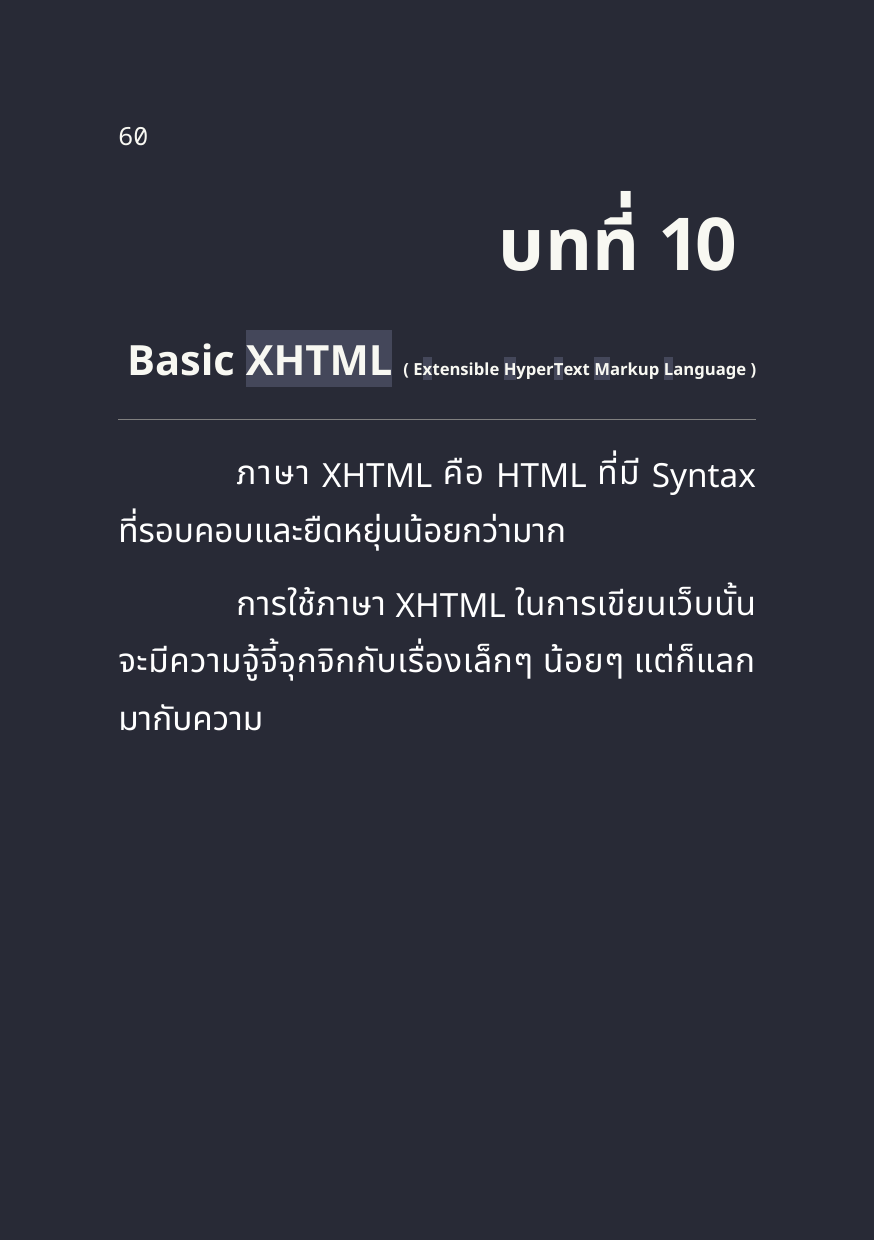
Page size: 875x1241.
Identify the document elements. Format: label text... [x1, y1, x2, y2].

subtitle Basic XHTML ( Extensible HyperText Markup Language ) [118, 330, 756, 387]
subtitle บทที่ 10 [118, 193, 756, 304]
text ภาษา XHTML คือ HTML ที่มี Syntax ที่รอบคอบและยืดหยุ่นน้อยกว่ามาก [118, 449, 756, 557]
text การใช้ภาษา XHTML ในการเขียนเว็บนั้นจะมีความจู้จี้จุกจิกกับเรื่องเล็กๆ น้อยๆ แต่ก็แลกมากับความ [118, 579, 756, 746]
